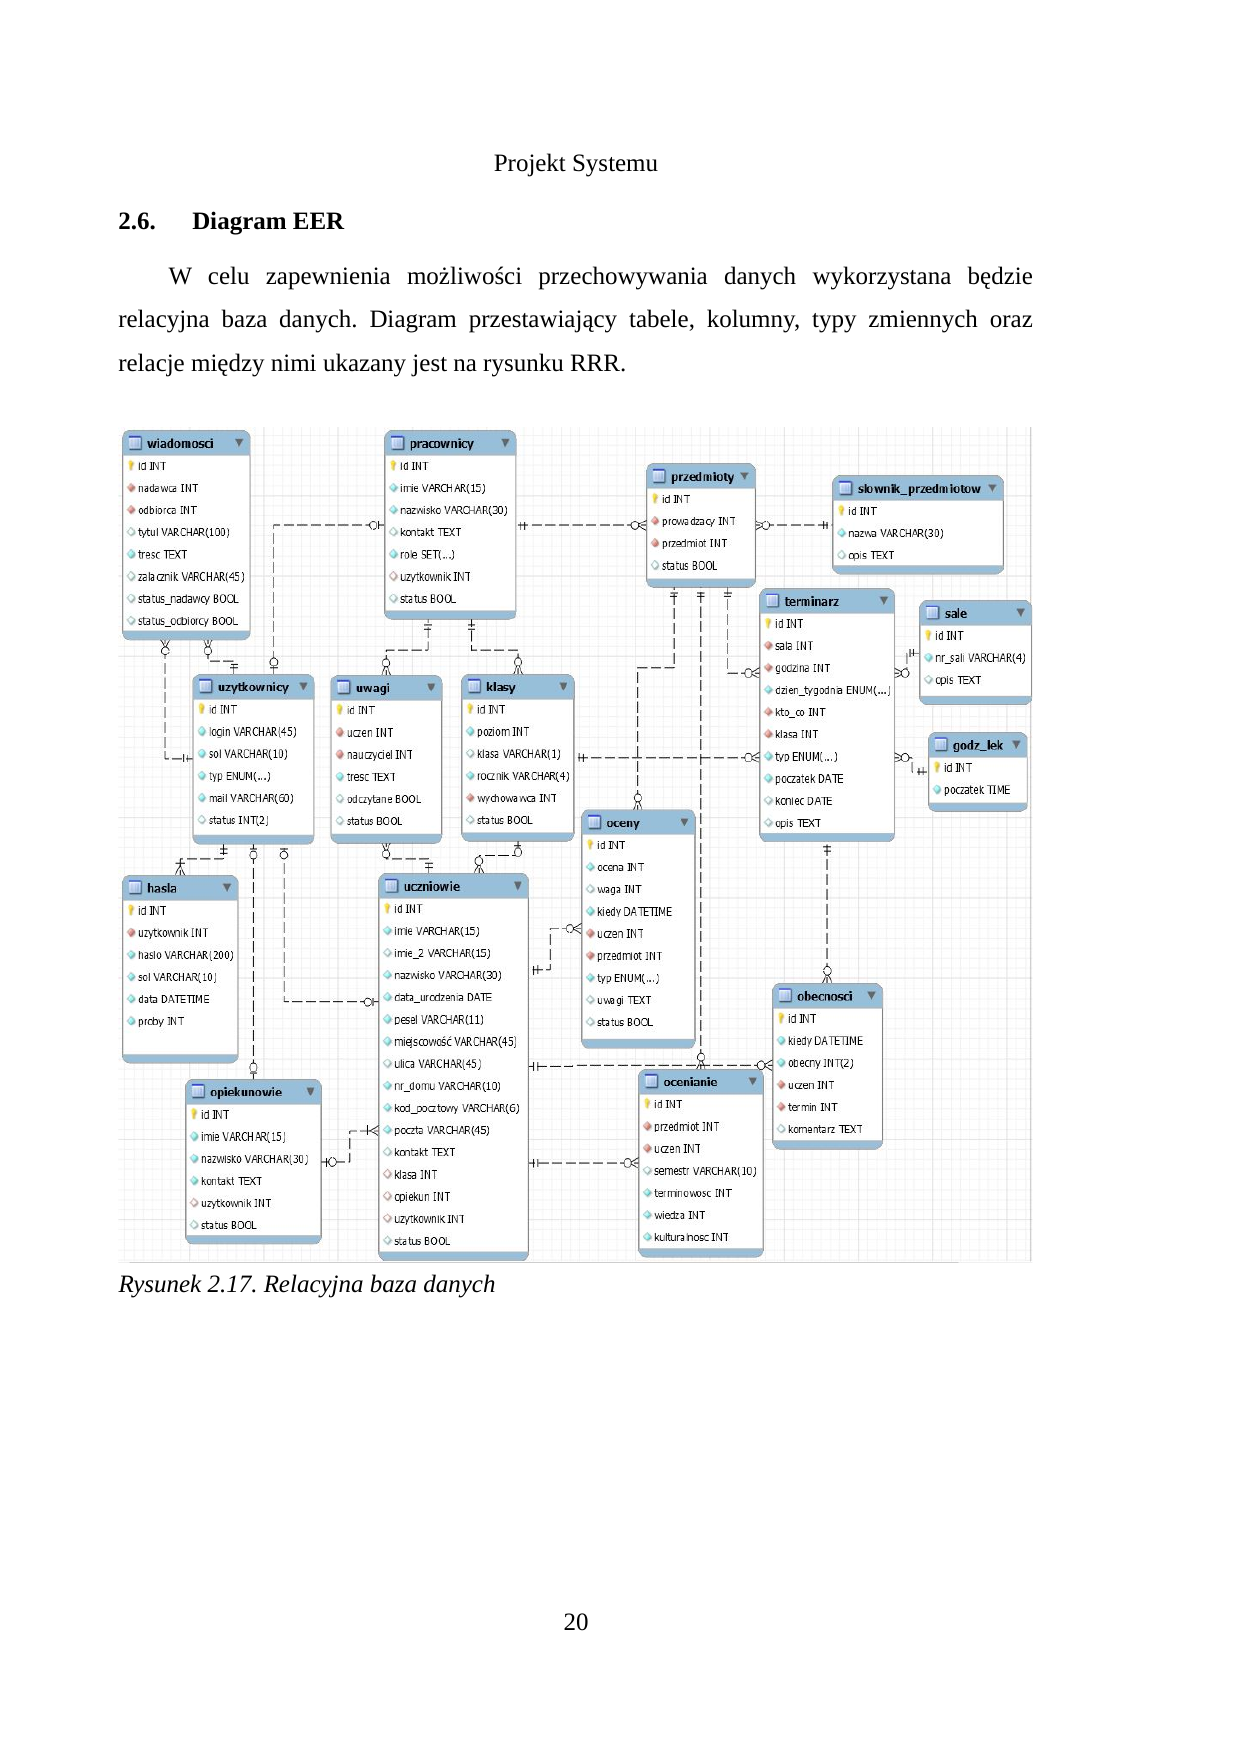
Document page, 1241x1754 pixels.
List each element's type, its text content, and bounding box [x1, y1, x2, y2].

text W celu zapewnienia możliwości przechowywania danych wykorzystana będzie relacyjna baza danych. Diagram przestawiający tabele, kolumny, typy zmiennych oraz relacje między nimi ukazany jest na rysunku RRR. [118, 261, 1033, 376]
subtitle Diagram EER [118, 206, 1033, 234]
picture [118, 428, 1032, 1263]
text Rysunek 2.17. Relacyjna baza danych [118, 428, 1033, 1297]
